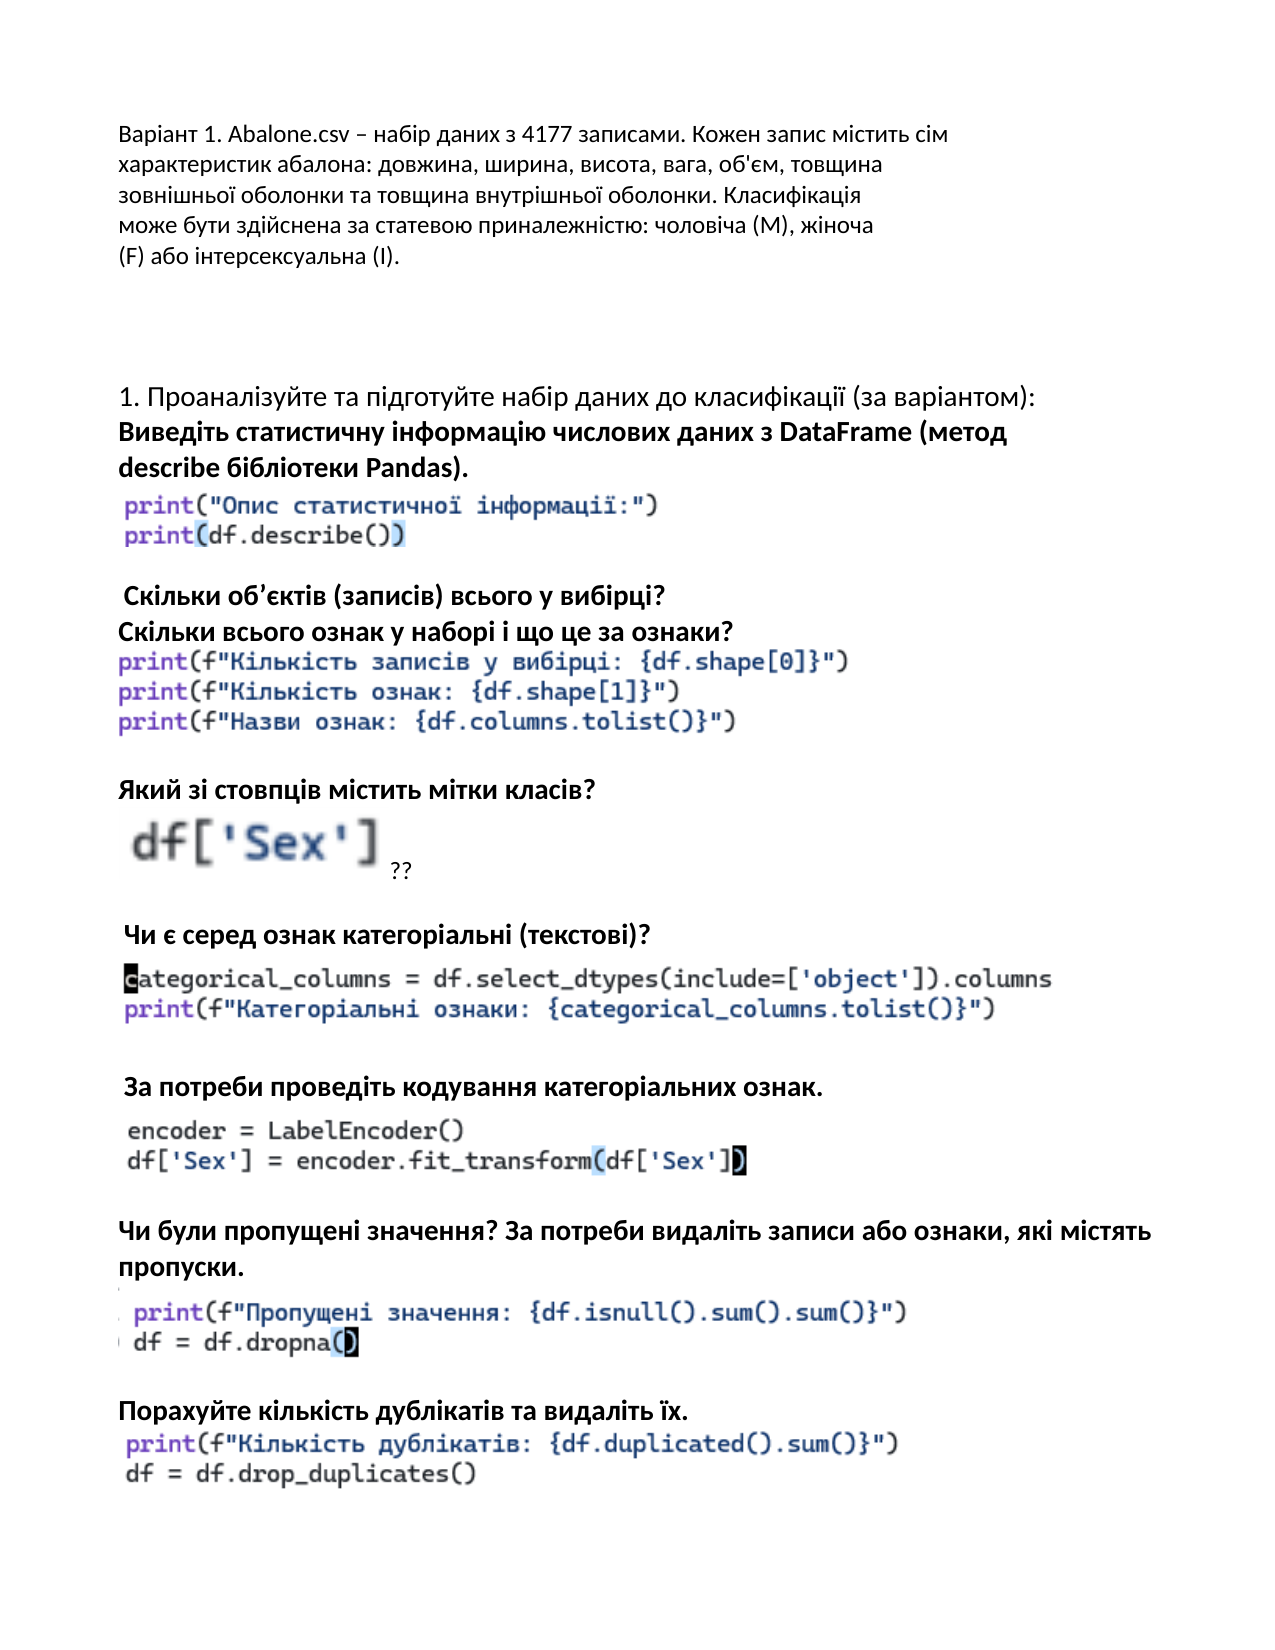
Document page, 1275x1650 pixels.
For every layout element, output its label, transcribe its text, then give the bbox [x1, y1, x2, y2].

text Скільки об’єктів (записів) всього у вибірці? [118, 577, 1157, 613]
picture [118, 1283, 919, 1362]
picture [118, 1427, 906, 1498]
text Порахуйте кількість дублікатів та видаліть їх. [118, 1392, 1157, 1428]
text Чи є серед ознак категоріальні (текстові)? [118, 916, 1157, 951]
text За потреби проведіть кодування категоріальних ознак. [118, 1068, 1157, 1103]
text Скільки всього ознак у наборі і що це за ознаки? [118, 613, 1157, 649]
picture [118, 951, 1087, 1038]
picture [118, 1103, 764, 1182]
picture [118, 807, 390, 879]
text характеристик абалона: довжина, ширина, висота, вага, об'єм, товщина [118, 149, 1157, 179]
picture [118, 484, 667, 547]
text describe бібліотеки Pandas). [118, 449, 1157, 484]
text 1. Проаналізуйте та підготуйте набір даних до класифікації (за варіантом): [118, 378, 1157, 413]
picture [118, 648, 856, 741]
text Чи були пропущені значення? За потреби видаліть записи або ознаки, які містять пропуски. [118, 1212, 1157, 1283]
text Варіант 1. Abalone.csv – набір даних з 4177 записами. Кожен запис містить сім [118, 118, 1157, 149]
text (F) або інтерсексуальна (I). [118, 240, 1157, 271]
text Виведіть статистичну інформацію числових даних з DataFrame (метод [118, 413, 1157, 449]
text ?? [118, 807, 1157, 885]
text Який зі стовпців містить мітки класів? [118, 771, 1157, 807]
text зовнішньої оболонки та товщина внутрішньої оболонки. Класифікація [118, 179, 1157, 210]
text може бути здійснена за статевою приналежністю: чоловіча (M), жіноча [118, 210, 1157, 240]
